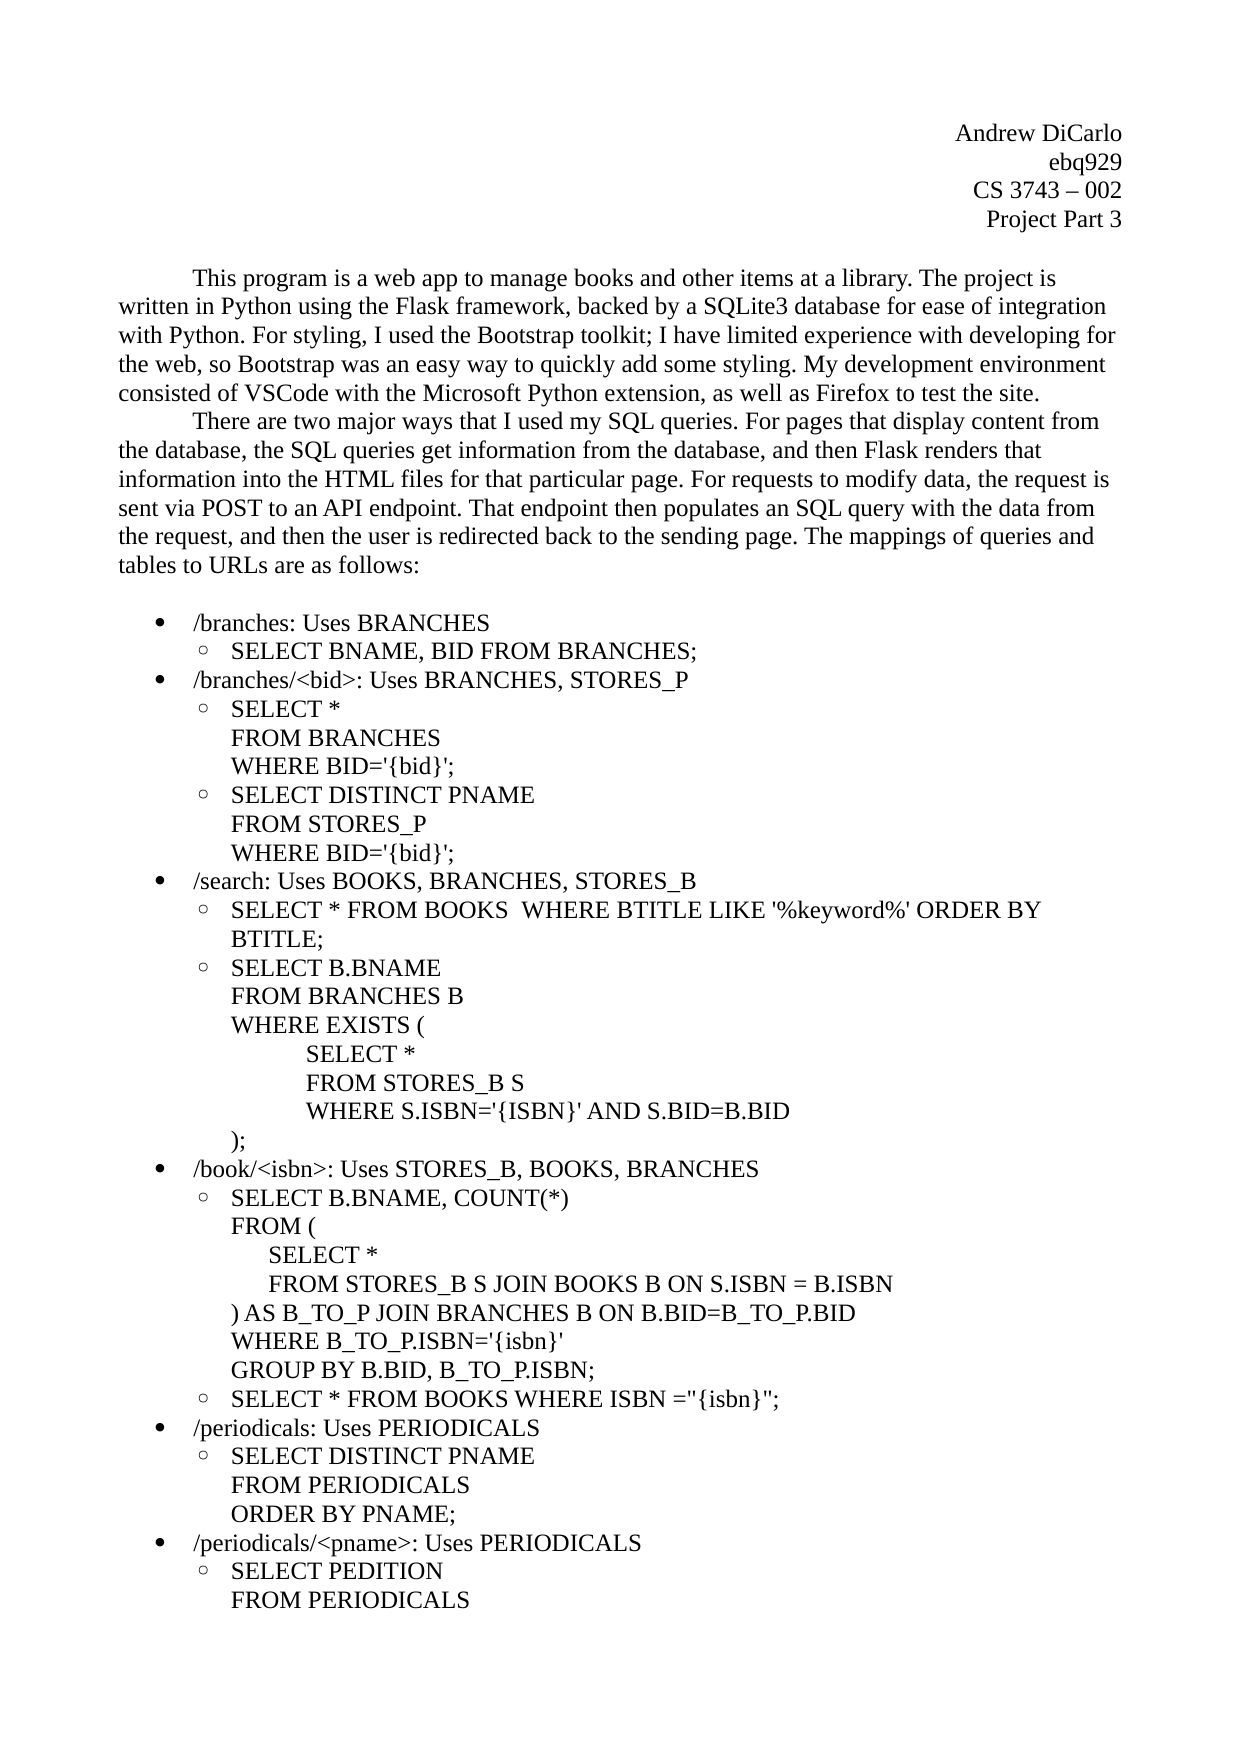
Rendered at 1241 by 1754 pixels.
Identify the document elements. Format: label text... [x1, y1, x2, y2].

list /branches: Uses BRANCHES [156, 608, 1122, 636]
list SELECT DISTINCT PNAME [193, 1441, 1122, 1470]
text This program is a web app to manage books and other items at a library. The project is written in Python using the Flask framework, backed by a SQLite3 database for ease of integration with Python. For styling, I used the Bootstrap toolkit; I have limited experience with developing for the web, so Bootstrap was an easy way to quickly add some styling. My development environment consisted of VSCode with the Microsoft Python extension, as well as Firefox to test the site. [118, 263, 1122, 406]
list SELECT B.BNAME [193, 953, 1122, 981]
list /book/<isbn>: Uses STORES_B, BOOKS, BRANCHES [156, 1154, 1122, 1183]
text FROM BRANCHES B [231, 981, 1122, 1010]
text SELECT * [306, 1039, 1122, 1068]
list SELECT * FROM BOOKS WHERE BTITLE LIKE '%keyword%' ORDER BY BTITLE; [193, 895, 1122, 953]
text ) AS B_TO_P JOIN BRANCHES B ON B.BID=B_TO_P.BID [231, 1298, 1122, 1326]
list /periodicals/<pname>: Uses PERIODICALS [156, 1528, 1122, 1556]
list SELECT * [193, 694, 1122, 723]
text GROUP BY B.BID, B_TO_P.ISBN; [231, 1355, 1122, 1384]
text WHERE BID='{bid}'; [231, 751, 1122, 780]
text FROM ( [231, 1211, 1122, 1240]
list SELECT PEDITION [193, 1556, 1122, 1585]
text SELECT * [268, 1240, 1122, 1269]
text WHERE S.ISBN='{ISBN}' AND S.BID=B.BID [306, 1096, 1122, 1125]
text FROM PERIODICALS [231, 1585, 1122, 1614]
text WHERE BID='{bid}'; [231, 838, 1122, 866]
text WHERE B_TO_P.ISBN='{isbn}' [231, 1326, 1122, 1355]
list SELECT DISTINCT PNAME [193, 780, 1122, 809]
text ORDER BY PNAME; [231, 1499, 1122, 1528]
text There are two major ways that I used my SQL queries. For pages that display content from the database, the SQL queries get information from the database, and then Flask renders that information into the HTML files for that particular page. For requests to modify data, the request is sent via POST to an API endpoint. That endpoint then populates an SQL query with the data from the request, and then the user is redirected back to the sending page. The mappings of queries and tables to URLs are as follows: [118, 406, 1122, 579]
list SELECT B.BNAME, COUNT(*) [193, 1183, 1122, 1211]
list /periodicals: Uses PERIODICALS [156, 1413, 1122, 1441]
list /search: Uses BOOKS, BRANCHES, STORES_B [156, 866, 1122, 895]
text WHERE EXISTS ( [231, 1010, 1122, 1039]
text FROM BRANCHES [231, 723, 1122, 751]
text FROM STORES_P [231, 809, 1122, 838]
list SELECT * FROM BOOKS WHERE ISBN ="{isbn}"; [193, 1384, 1122, 1413]
text FROM STORES_B S JOIN BOOKS B ON S.ISBN = B.ISBN [268, 1269, 1122, 1298]
text FROM STORES_B S [306, 1068, 1122, 1096]
list SELECT BNAME, BID FROM BRANCHES; [193, 636, 1122, 665]
list /branches/<bid>: Uses BRANCHES, STORES_P [156, 665, 1122, 694]
text ); [231, 1125, 1122, 1154]
text FROM PERIODICALS [231, 1470, 1122, 1499]
